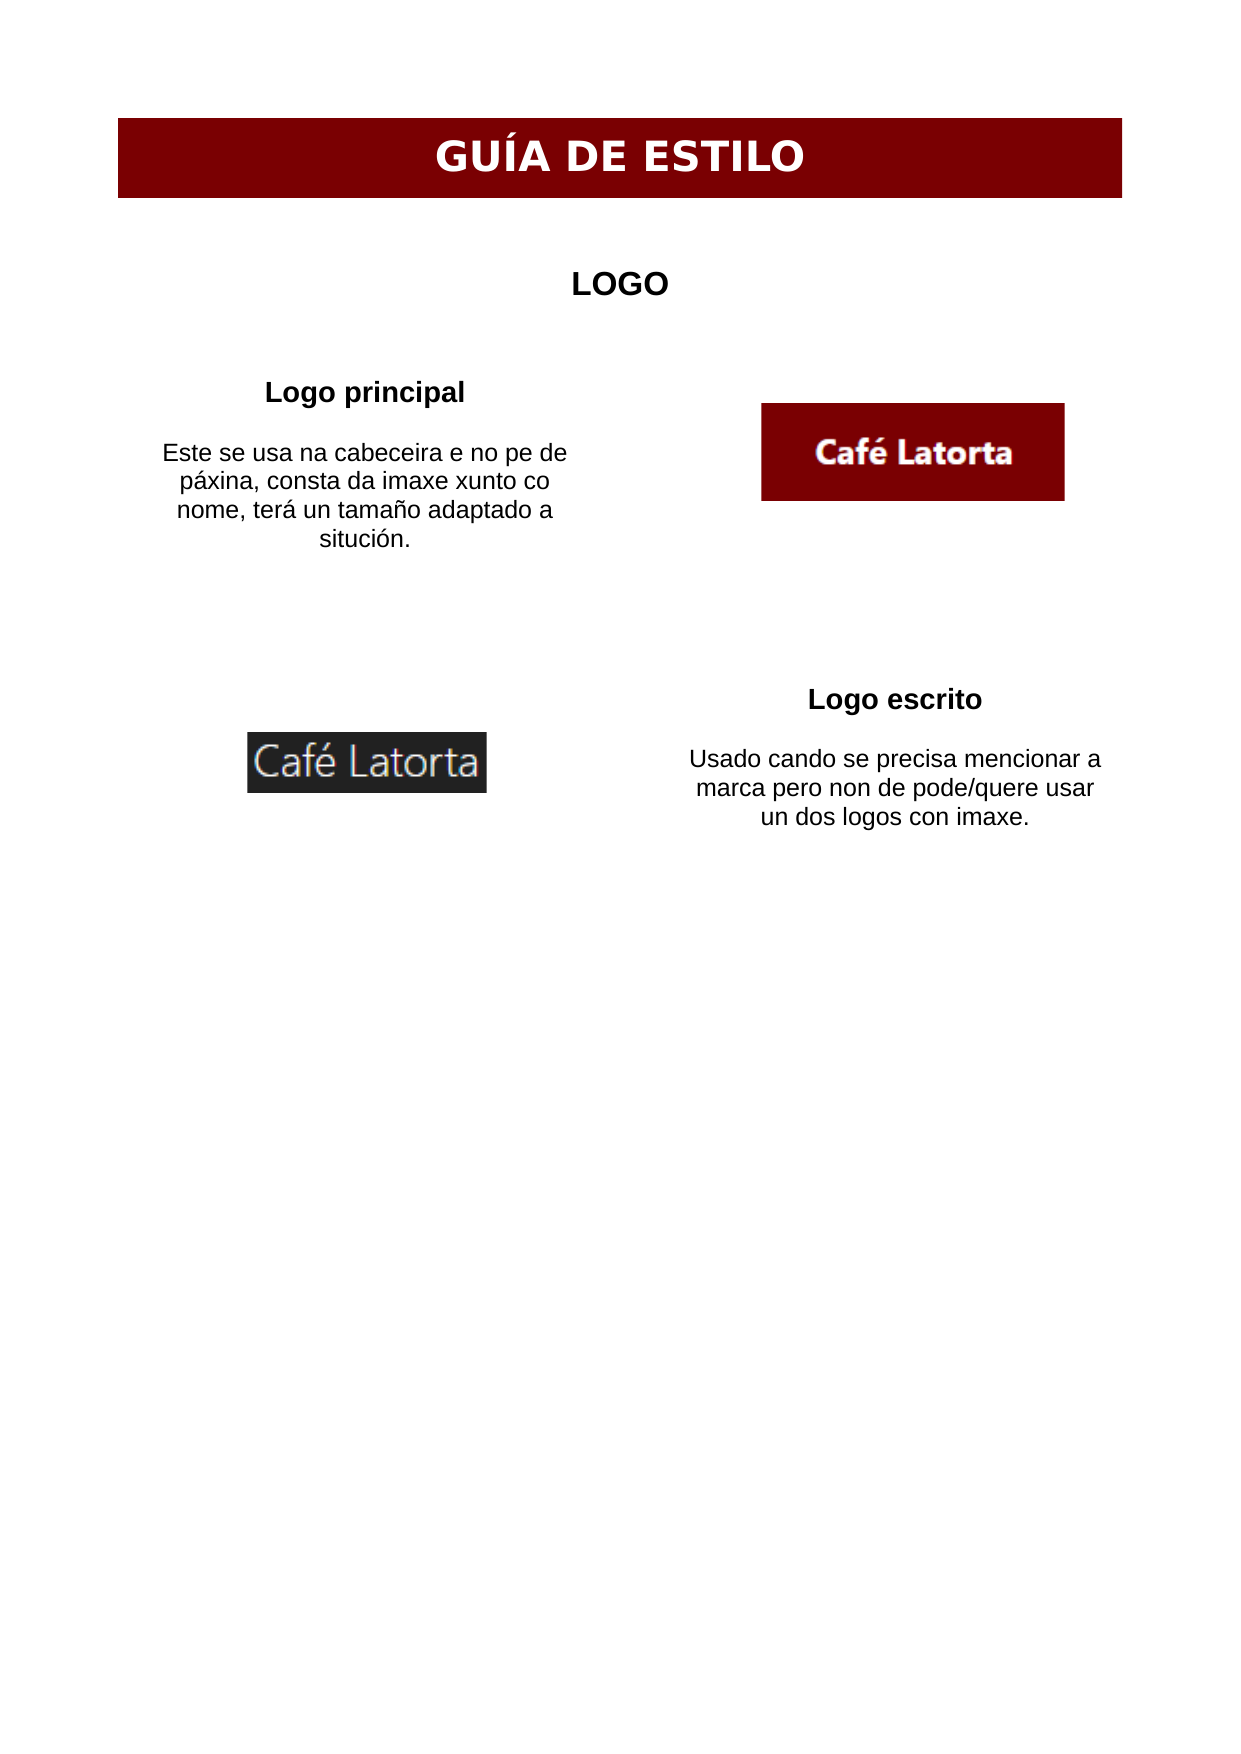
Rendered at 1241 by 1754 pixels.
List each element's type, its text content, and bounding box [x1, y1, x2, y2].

text LOGO [118, 264, 1122, 303]
picture [118, 118, 1123, 198]
picture [247, 732, 487, 793]
picture [761, 403, 1065, 501]
